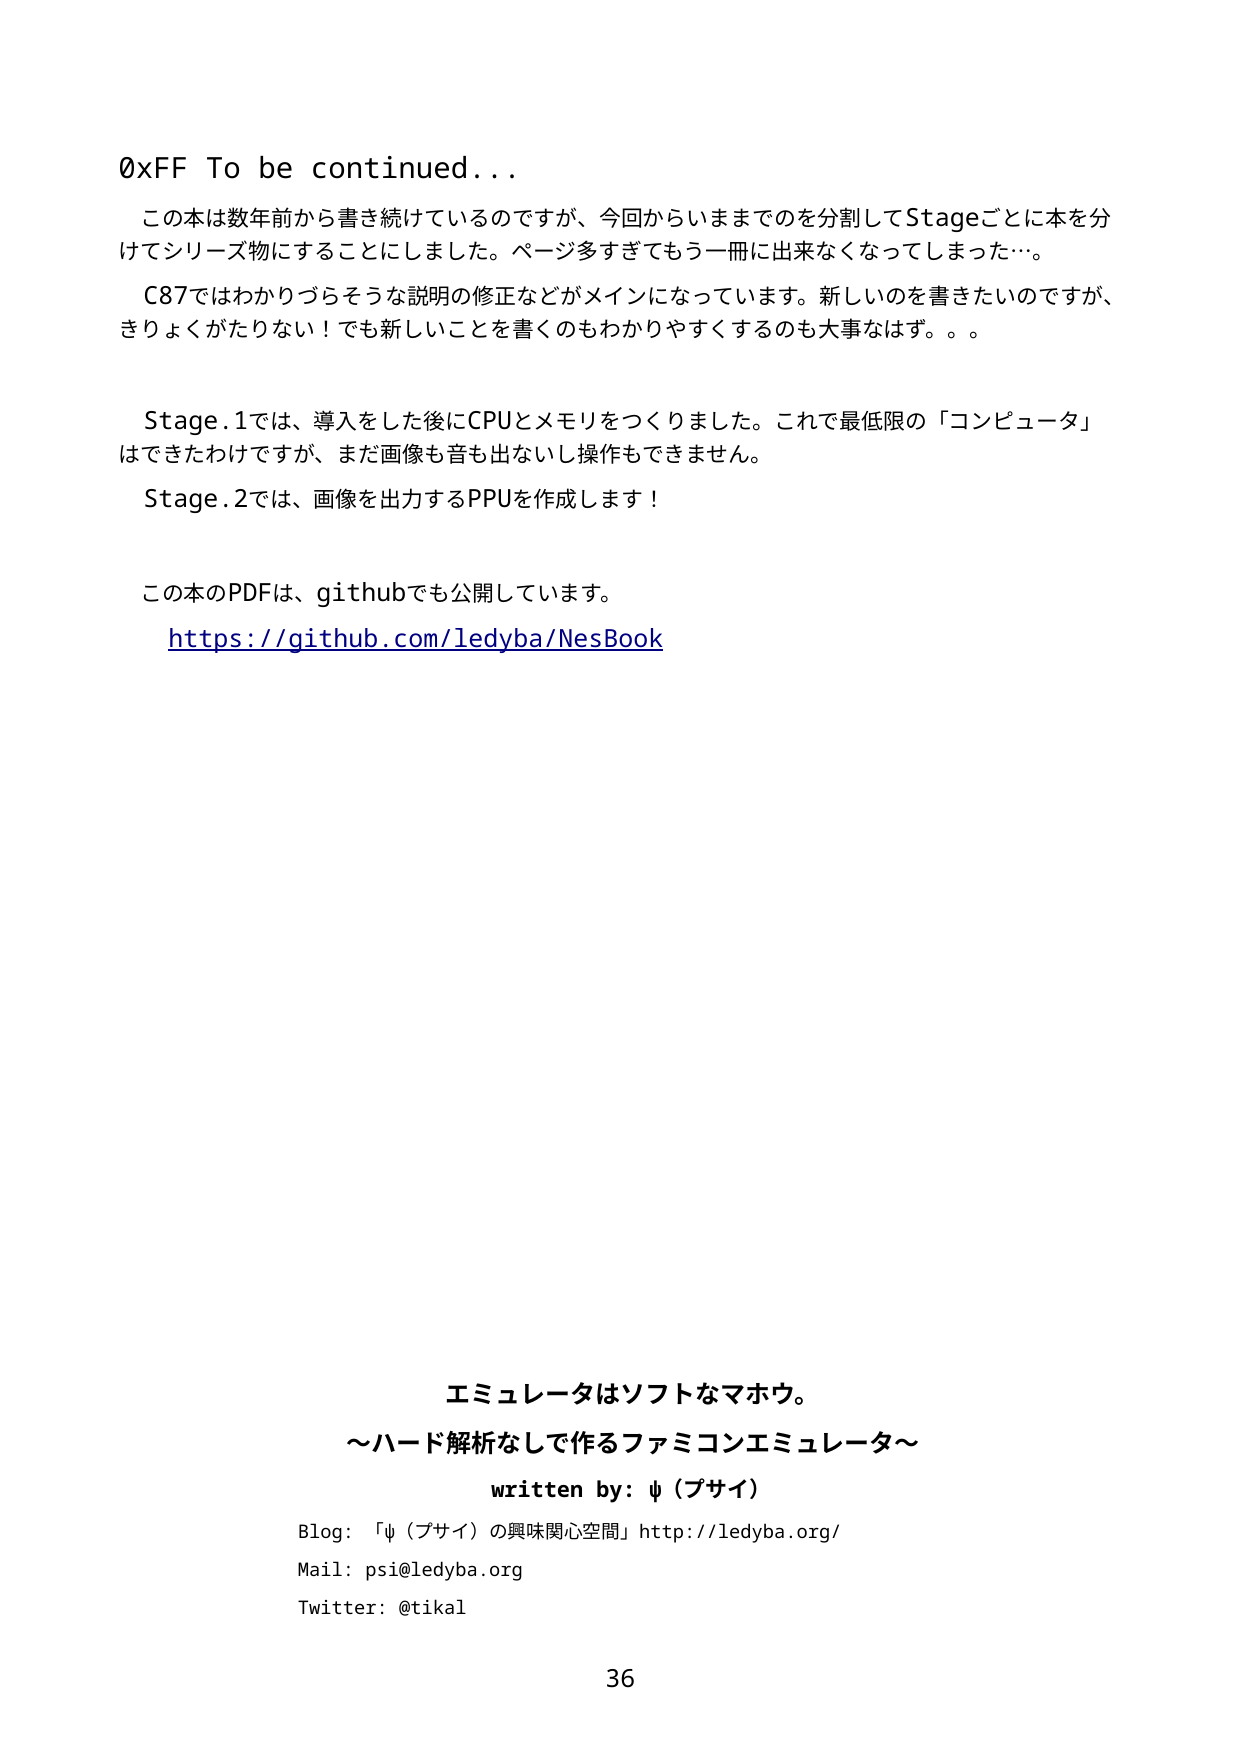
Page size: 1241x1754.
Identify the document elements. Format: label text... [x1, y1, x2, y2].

text Twitter: @tikal [279, 1594, 961, 1619]
text Blog: 「ψ（プサイ）の興味関心空間」http://ledyba.org/ [279, 1516, 961, 1543]
subtitle 0xFF To be continued... [118, 148, 1122, 187]
subtitle [279, 1504, 961, 1516]
text エミュレータはソフトなマホウ。 [279, 1374, 961, 1411]
text https://github.com/ledyba/NesBook [118, 621, 1122, 655]
text Stage.2では、画像を出力するPPUを作成します！ [118, 481, 1122, 515]
subtitle [279, 1411, 961, 1423]
text この本のPDFは、githubでも公開しています。 [118, 574, 1122, 608]
text Stage.1では、導入をした後にCPUとメモリをつくりました。これで最低限の「コンピュータ」はできたわけですが、まだ画像も音も出ないし操作もできません。 [118, 403, 1122, 468]
text written by: ψ（プサイ） [279, 1472, 961, 1504]
subtitle [279, 1543, 961, 1556]
text ～ハード解析なしで作るファミコンエミュレータ～ [279, 1423, 961, 1459]
subtitle [279, 1459, 961, 1472]
text C87ではわかりづらそうな説明の修正などがメインになっています。新しいのを書きたいのですが、きりょくがたりない！でも新しいことを書くのもわかりやすくするのも大事なはず。。。 [118, 278, 1122, 344]
subtitle [279, 1581, 961, 1594]
text この本は数年前から書き続けているのですが、今回からいままでのを分割してStageごとに本を分けてシリーズ物にすることにしました。ページ多すぎてもう一冊に出来なくなってしまった…。 [118, 200, 1122, 266]
text Mail: psi@ledyba.org [279, 1556, 961, 1581]
